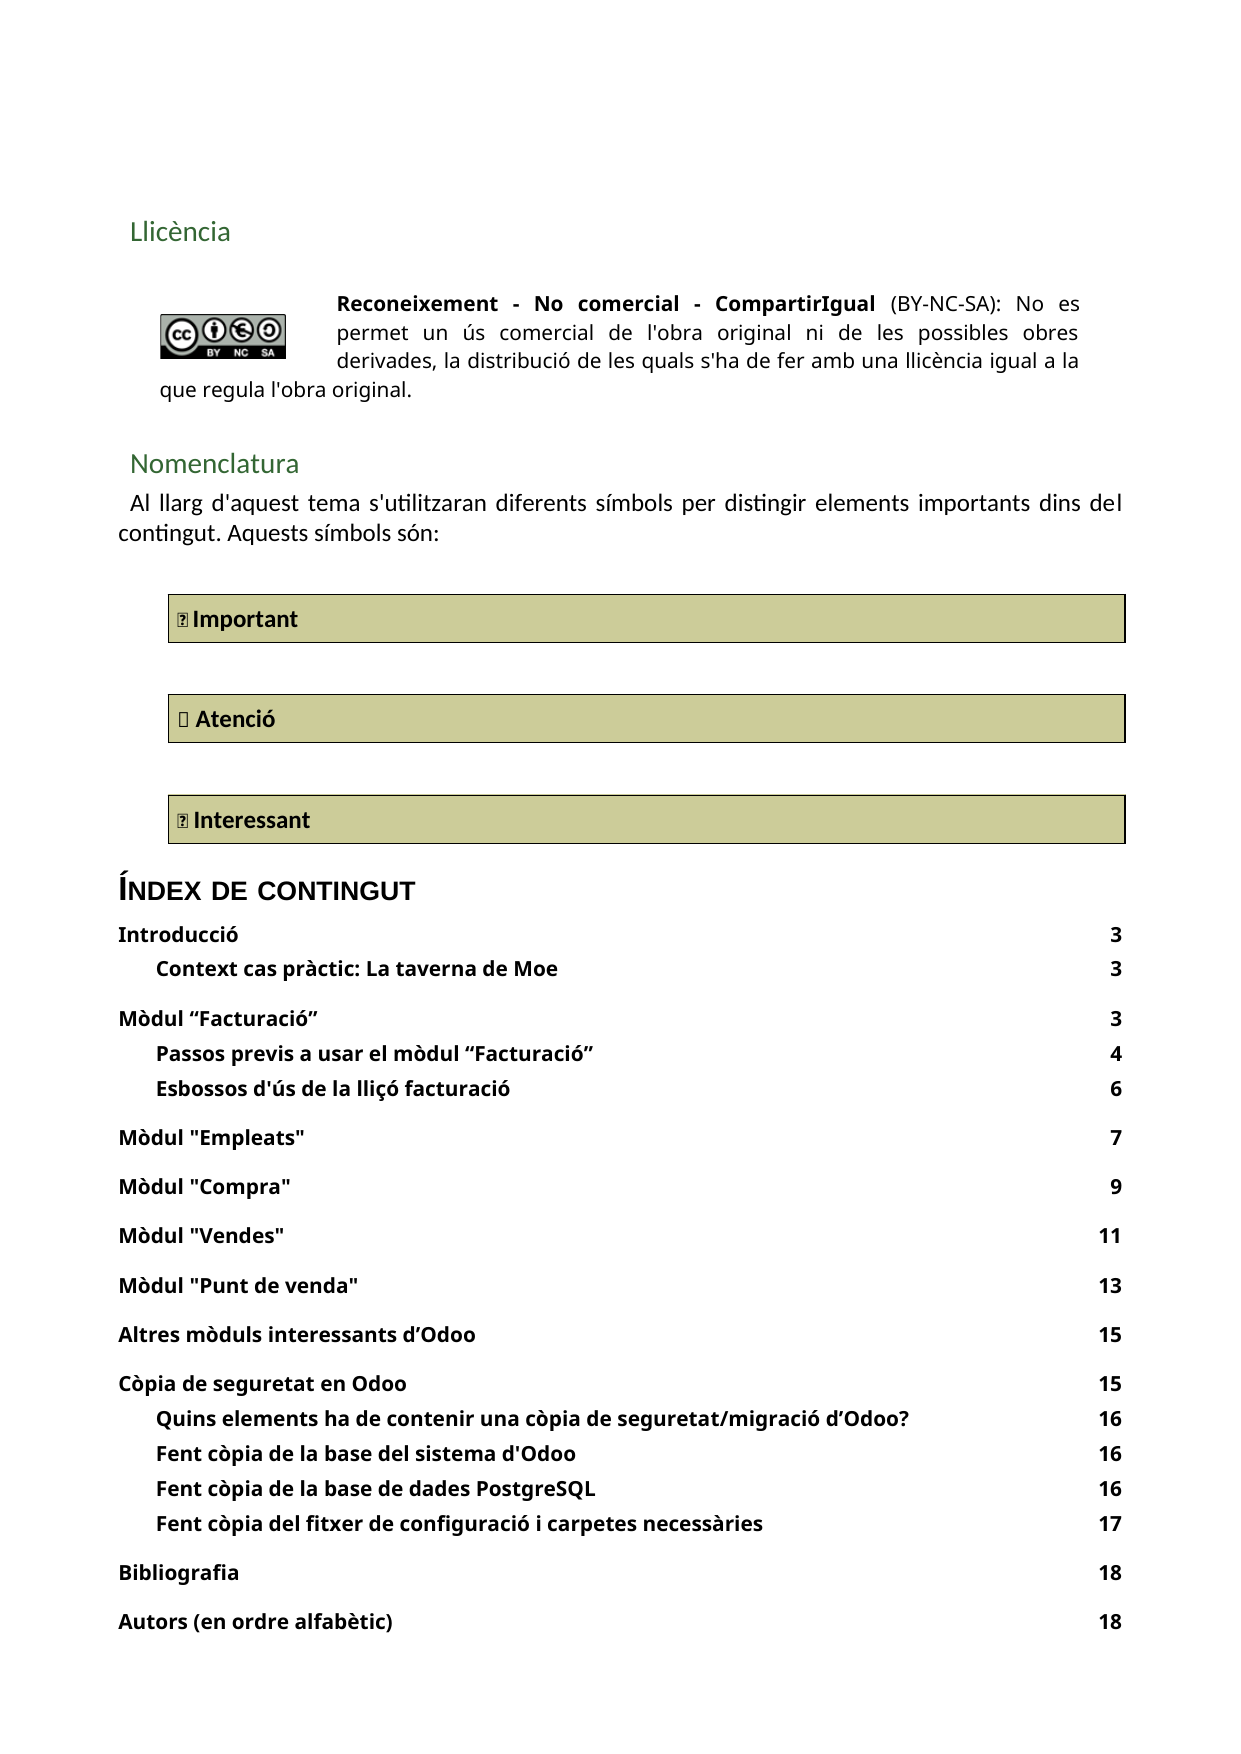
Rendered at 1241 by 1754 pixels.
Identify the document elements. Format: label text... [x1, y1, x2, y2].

text Autors (en ordre alfabètic) 18 [118, 1607, 1122, 1636]
text Mòdul "Vendes" 11 [118, 1221, 1122, 1250]
text Reconeixement - No comercial - CompartirIgual (BY-NC-SA): No es permet un ús comercial de l'obra original ni de les possibles obres derivades, la distribució de les quals s'ha de fer amb una llicència igual a la que regula l'obra original. [159, 289, 1080, 403]
text Al llarg d'aquest tema s'utilitzaran diferents símbols per distingir elements importants dins del contingut. Aquests símbols són: [118, 487, 1122, 548]
text Nomenclatura [118, 445, 1122, 480]
text Índex de contingut [118, 869, 1122, 907]
text 📖 Important [169, 595, 1124, 642]
text Mòdul “Facturació” 3 [118, 1004, 1122, 1032]
text 💬 Interessant [169, 796, 1124, 843]
text Passos previs a usar el mòdul “Facturació” 4 [156, 1039, 1122, 1067]
text Context cas pràctic: La taverna de Moe 3 [156, 954, 1122, 983]
text Fent còpia de la base del sistema d'Odoo 16 [156, 1439, 1122, 1467]
text Mòdul "Punt de venda" 13 [118, 1271, 1122, 1299]
text Mòdul "Empleats" 7 [118, 1123, 1122, 1151]
text Fent còpia de la base de dades PostgreSQL 16 [156, 1474, 1122, 1502]
text Mòdul "Compra" 9 [118, 1172, 1122, 1201]
picture [160, 314, 286, 359]
text Esbossos d'ús de la lliçó facturació 6 [156, 1074, 1122, 1102]
text Llicència [118, 213, 1122, 248]
text Introducció 3 [118, 920, 1122, 948]
text Altres mòduls interessants d’Odoo 15 [118, 1320, 1122, 1348]
text ❕ Atenció [169, 695, 1124, 742]
text Quins elements ha de contenir una còpia de seguretat/migració d’Odoo? 16 [156, 1404, 1122, 1433]
text Bibliografia 18 [118, 1558, 1122, 1587]
text Fent còpia del fitxer de configuració i carpetes necessàries 17 [156, 1509, 1122, 1537]
text Còpia de seguretat en Odoo 15 [118, 1369, 1122, 1398]
